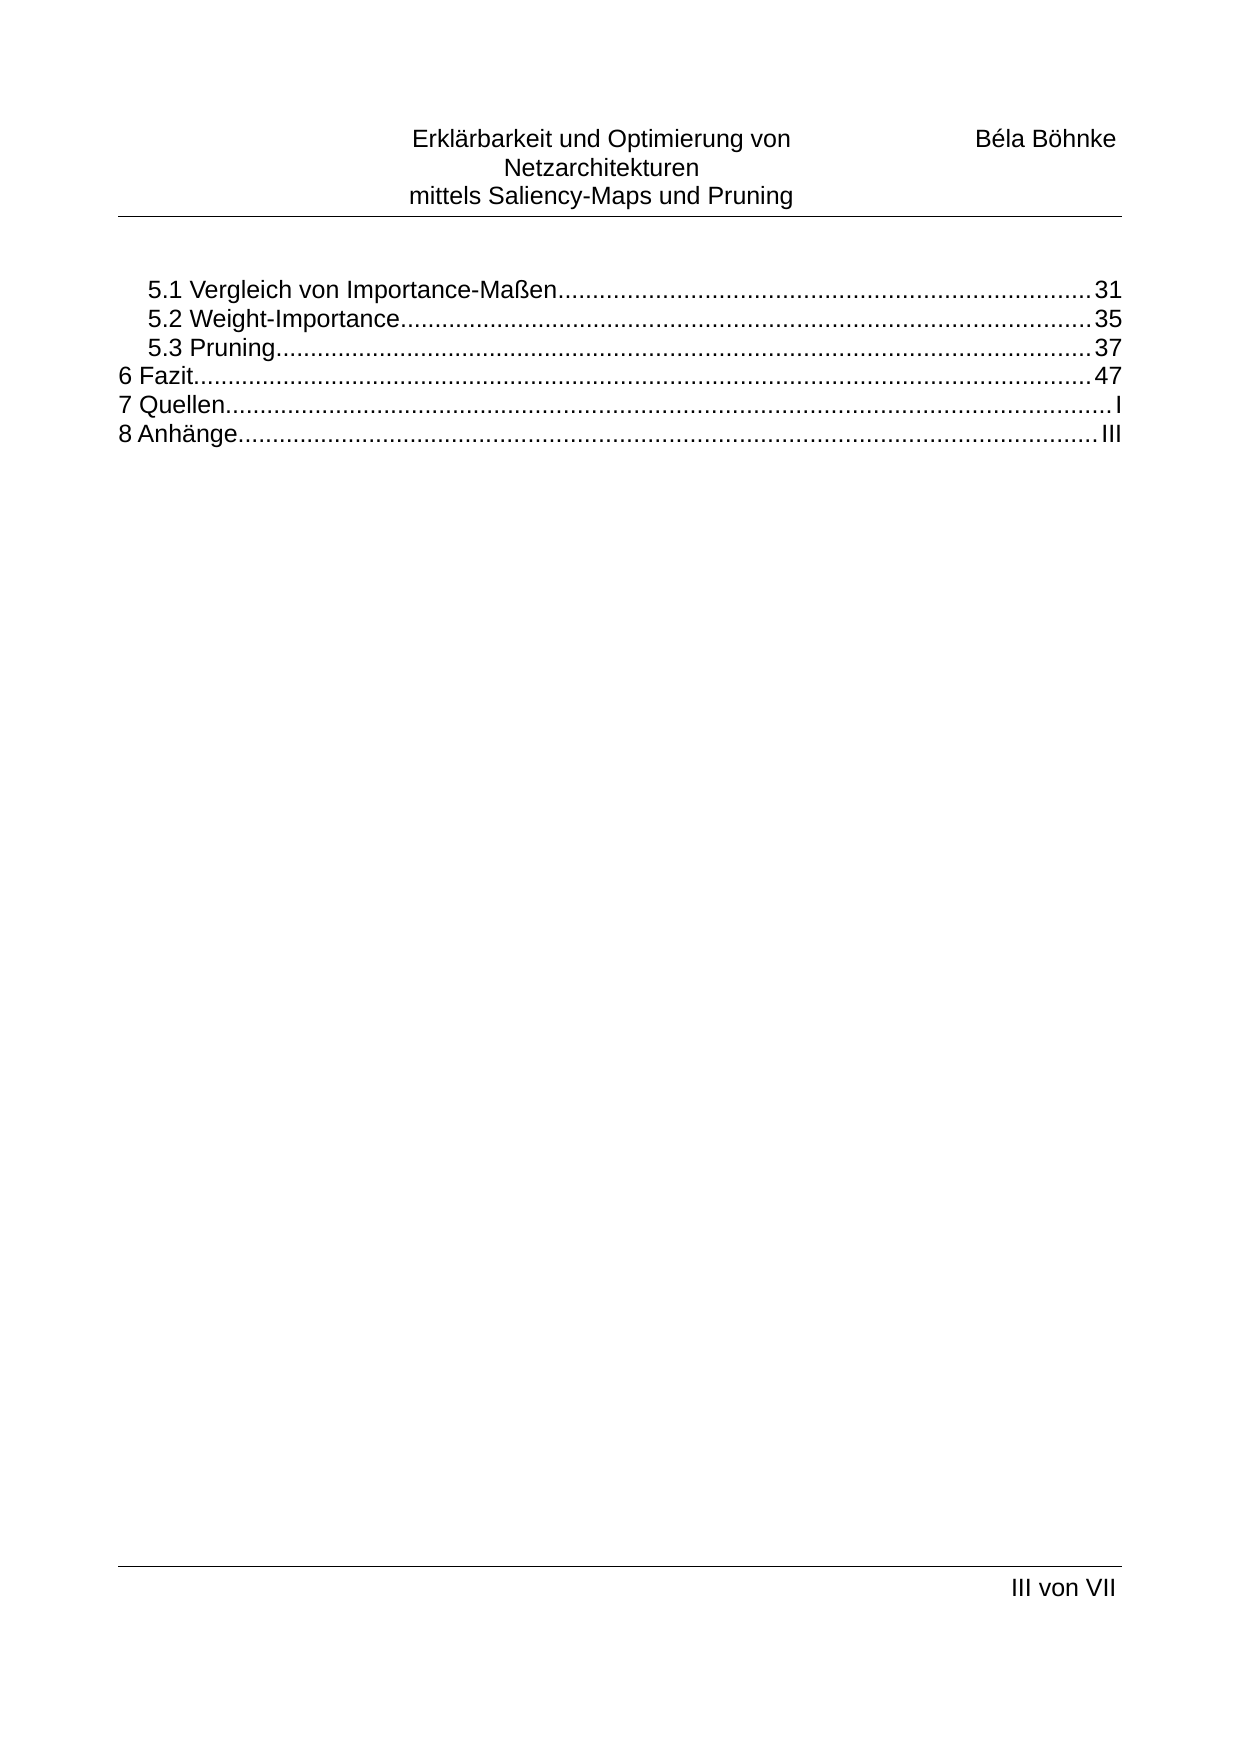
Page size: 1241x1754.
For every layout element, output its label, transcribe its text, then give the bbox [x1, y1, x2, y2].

text 5.2 Weight-Importance 35 [148, 304, 1122, 333]
text 5.3 Pruning 37 [148, 333, 1122, 361]
text 5.1 Vergleich von Importance-Maßen 31 [148, 275, 1122, 304]
text 8 Anhänge III [118, 419, 1122, 448]
text 7 Quellen I [118, 390, 1122, 419]
text 6 Fazit 47 [118, 361, 1122, 390]
